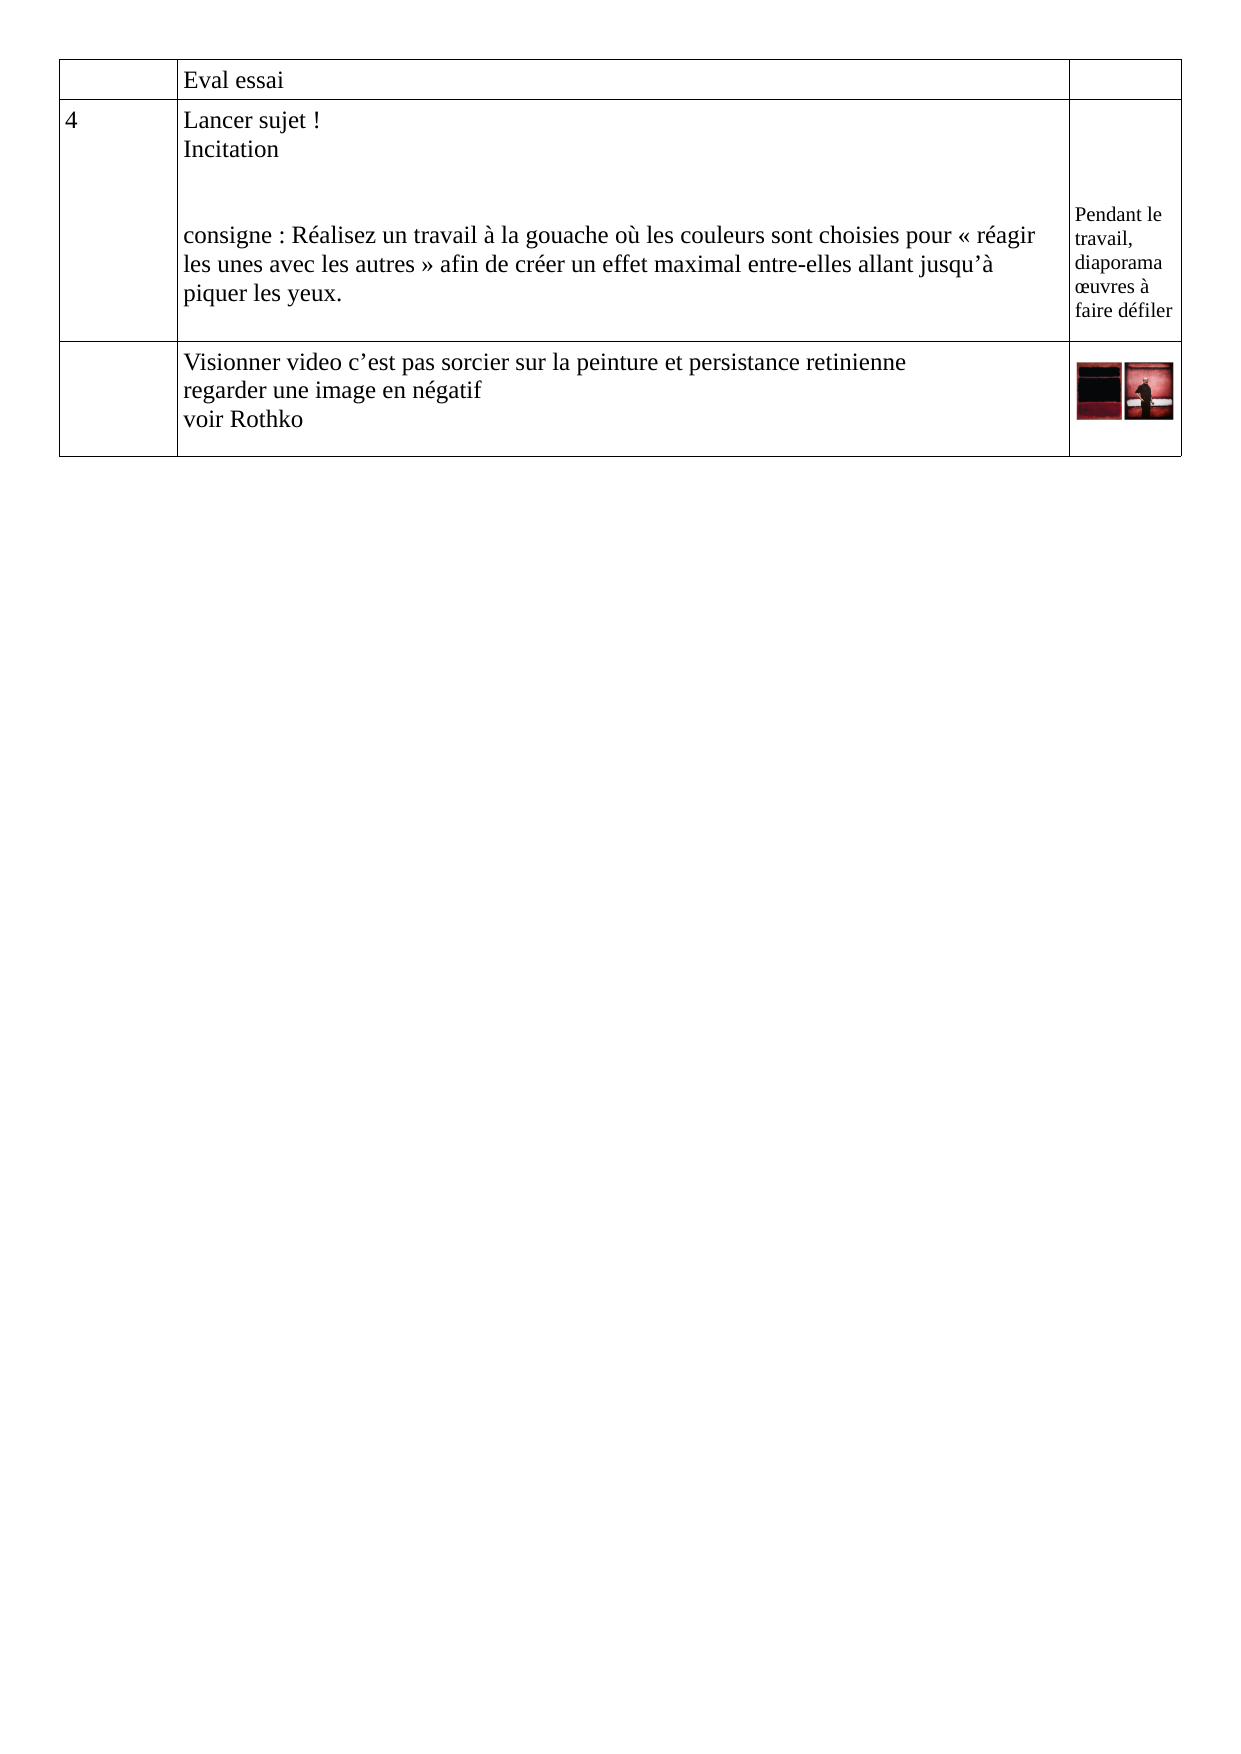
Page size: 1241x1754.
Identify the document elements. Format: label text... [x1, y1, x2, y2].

table_cell Pendant le travail, diaporama œuvres à faire défiler [1070, 100, 1181, 341]
table_cell [1070, 342, 1181, 456]
table_cell [60, 342, 177, 456]
table_cell Lancer sujet ! Incitation consigne : Réalisez un travail à la gouache où les couleurs sont choisies pour « réagir les unes avec les autres » afin de créer un effet maximal entre-elles allant jusqu’à piquer les yeux. [178, 100, 1069, 341]
table_cell [60, 60, 177, 99]
table_cell 4 [60, 100, 177, 341]
table_cell Visionner video c’est pas sorcier sur la peinture et persistance retinienne regarder une image en négatif voir Rothko [178, 342, 1069, 456]
picture [1074, 361, 1176, 422]
table_cell [1070, 60, 1181, 99]
table_cell Eval essai [178, 60, 1069, 99]
